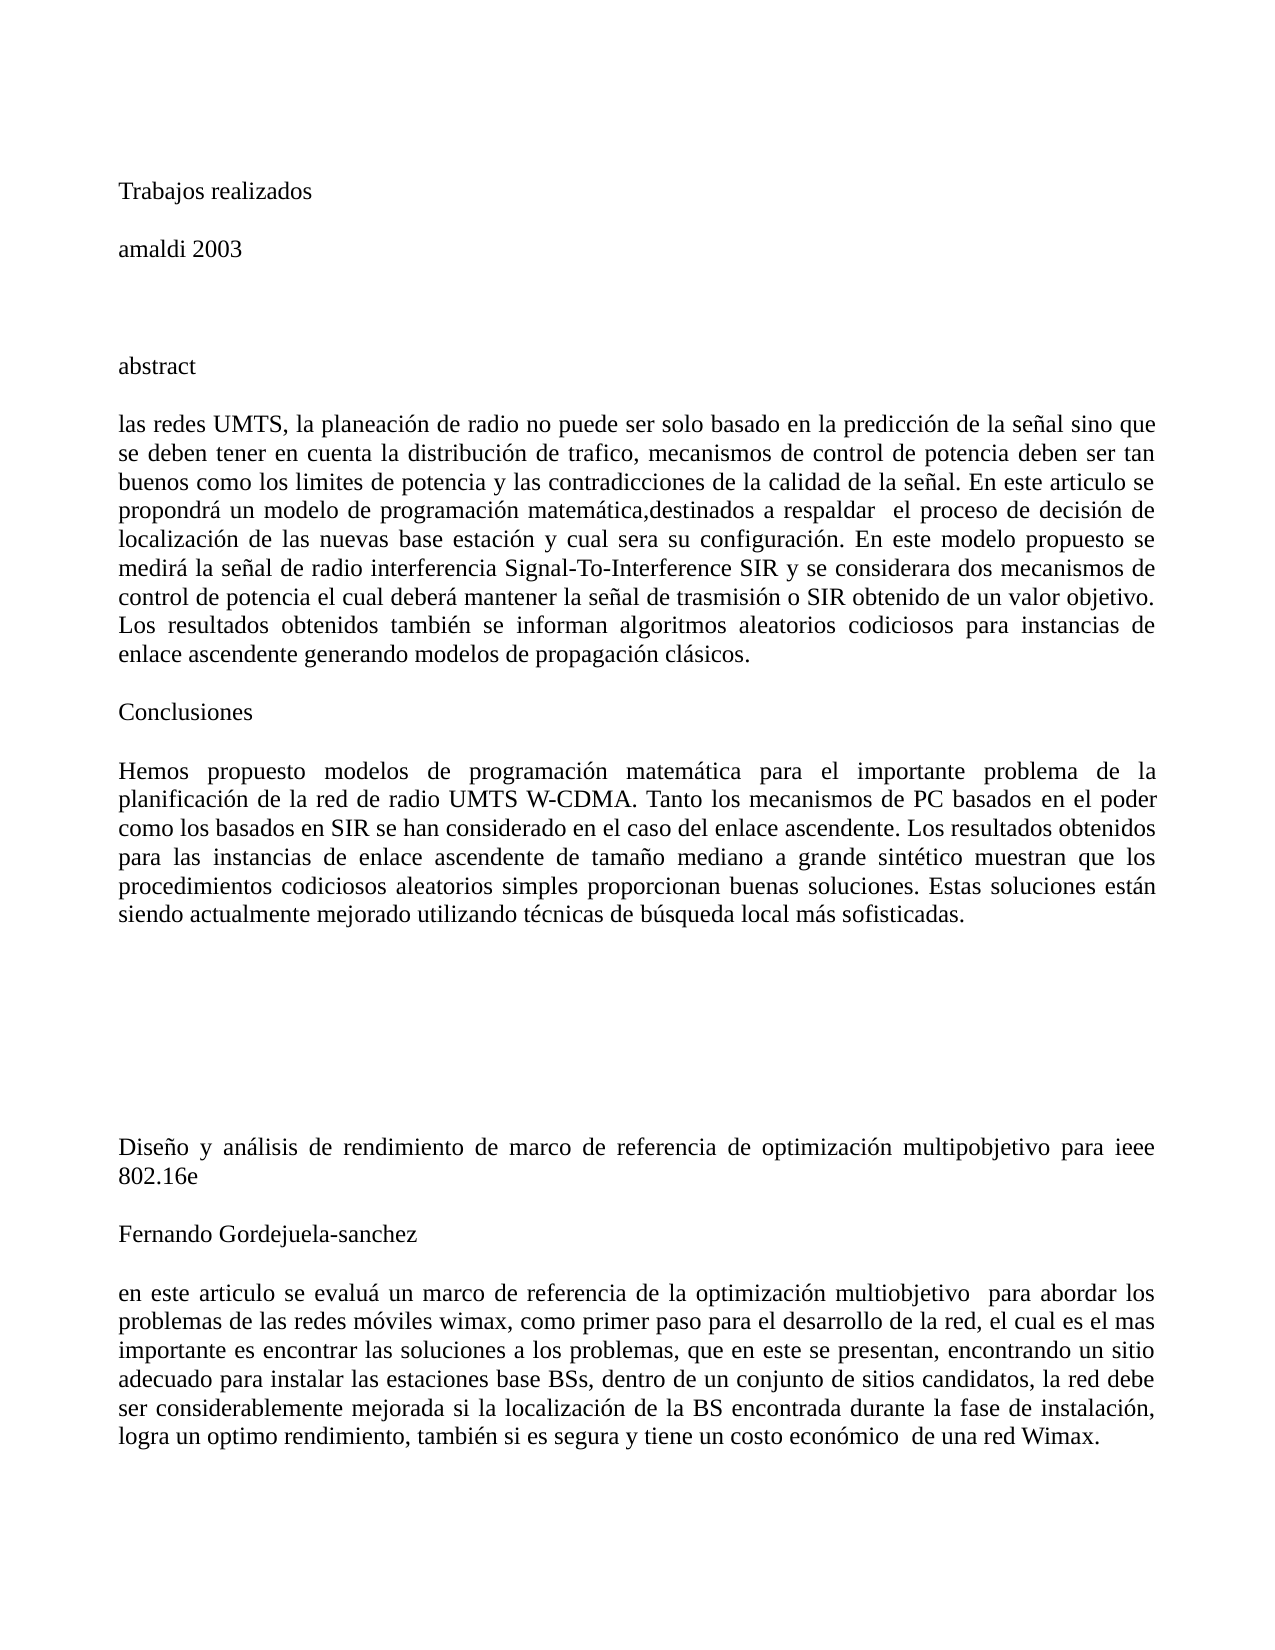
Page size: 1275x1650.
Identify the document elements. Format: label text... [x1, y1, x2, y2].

text en este articulo se evaluá un marco de referencia de la optimización multiobjetivo para abordar los problemas de las redes móviles wimax, como primer paso para el desarrollo de la red, el cual es el mas importante es encontrar las soluciones a los problemas, que en este se presentan, encontrando un sitio adecuado para instalar las estaciones base BSs, dentro de un conjunto de sitios candidatos, la red debe ser considerablemente mejorada si la localización de la BS encontrada durante la fase de instalación, logra un optimo rendimiento, también si es segura y tiene un costo económico de una red Wimax. [118, 1278, 1157, 1450]
text Hemos propuesto modelos de programación matemática para el importante problema de la planificación de la red de radio UMTS W-CDMA. Tanto los mecanismos de PC basados ​​en el poder como los basados en SIR se han considerado en el caso del enlace ascendente. Los resultados obtenidos para las instancias de enlace ascendente de tamaño mediano a grande sintético muestran que los procedimientos codiciosos aleatorios simples proporcionan buenas soluciones. Estas soluciones están siendo actualmente mejorado utilizando técnicas de búsqueda local más sofisticadas. [118, 756, 1157, 928]
text Diseño y análisis de rendimiento de marco de referencia de optimización multipobjetivo para ieee 802.16e [118, 1132, 1157, 1190]
text Trabajos realizados [118, 176, 1157, 205]
text abstract [118, 351, 1157, 380]
text las redes UMTS, la planeación de radio no puede ser solo basado en la predicción de la señal sino que se deben tener en cuenta la distribución de trafico, mecanismos de control de potencia deben ser tan buenos como los limites de potencia y las contradicciones de la calidad de la señal. En este articulo se propondrá un modelo de programación matemática,destinados a respaldar el proceso de decisión de localización de las nuevas base estación y cual sera su configuración. En este modelo propuesto se medirá la señal de radio interferencia Signal-To-Interference SIR y se considerara dos mecanismos de control de potencia el cual deberá mantener la señal de trasmisión o SIR obtenido de un valor objetivo. Los resultados obtenidos también se informan algoritmos aleatorios codiciosos para instancias de enlace ascendente generando modelos de propagación clásicos. [118, 409, 1157, 668]
text Conclusiones [118, 697, 1157, 726]
text amaldi 2003 [118, 234, 1157, 263]
text Fernando Gordejuela-sanchez [118, 1219, 1157, 1248]
